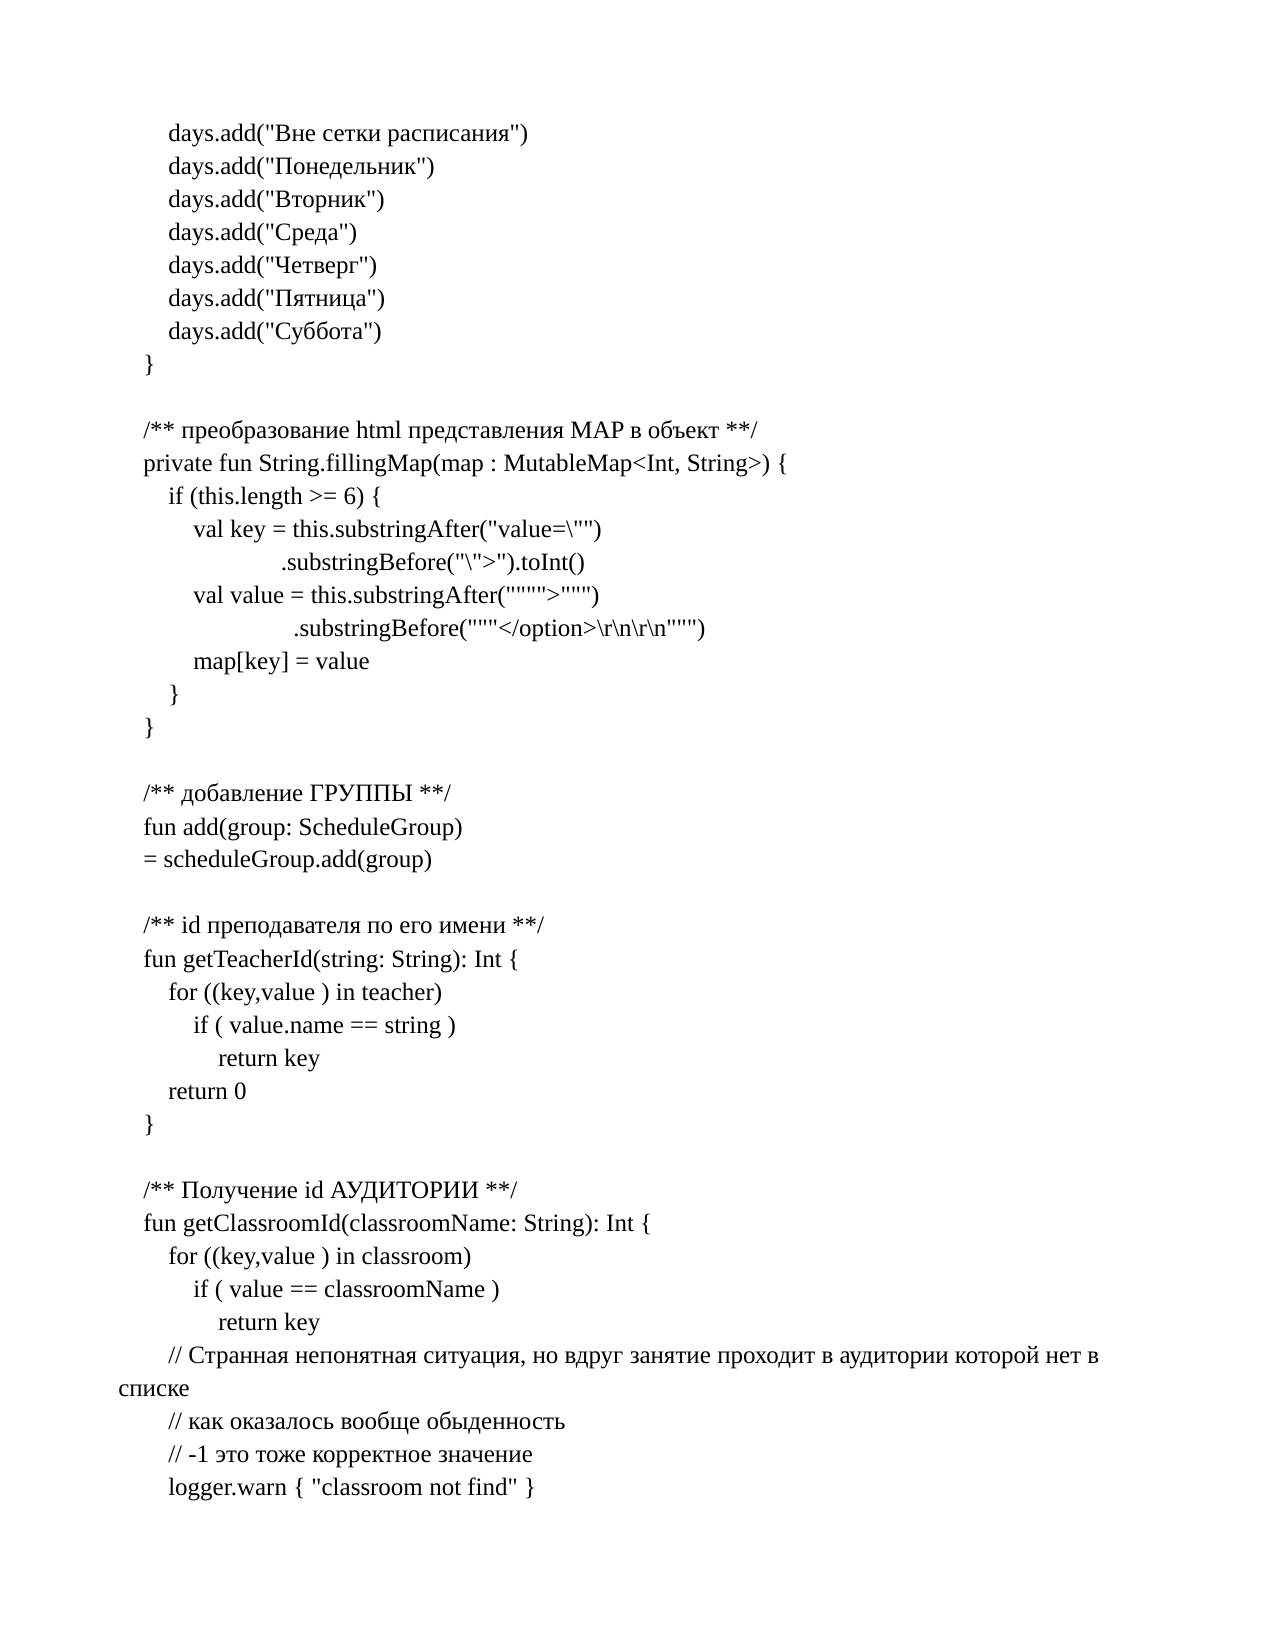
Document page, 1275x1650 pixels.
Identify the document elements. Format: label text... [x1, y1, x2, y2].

text days.add("Вне сетки расписания") days.add("Понедельник") days.add("Вторник") days.add("Среда") days.add("Четверг") days.add("Пятница") days.add("Суббота") } /** преобразование html представления MAP в объект **/ private fun String.fillingMap(map : MutableMap<Int, String>) { if (this.length >= 6) { val key = this.substringAfter("value=\"") .substringBefore("\">").toInt() val value = this.substringAfter("""">""") .substringBefore("""</option>\r\n\r\n""") map[key] = value } } /** добавление ГРУППЫ **/ fun add(group: ScheduleGroup) = scheduleGroup.add(group) /** id преподавателя по его имени **/ fun getTeacherId(string: String): Int { for ((key,value ) in teacher) if ( value.name == string ) return key return 0 } /** Получение id АУДИТОРИИ **/ fun getClassroomId(classroomName: String): Int { for ((key,value ) in classroom) if ( value == classroomName ) return key // Странная непонятная ситуация, но вдруг занятие проходит в аудитории которой нет в списке // как оказалось вообще обыденность // -1 это тоже корректное значение logger.warn { "classroom not find" } [118, 118, 1157, 1501]
